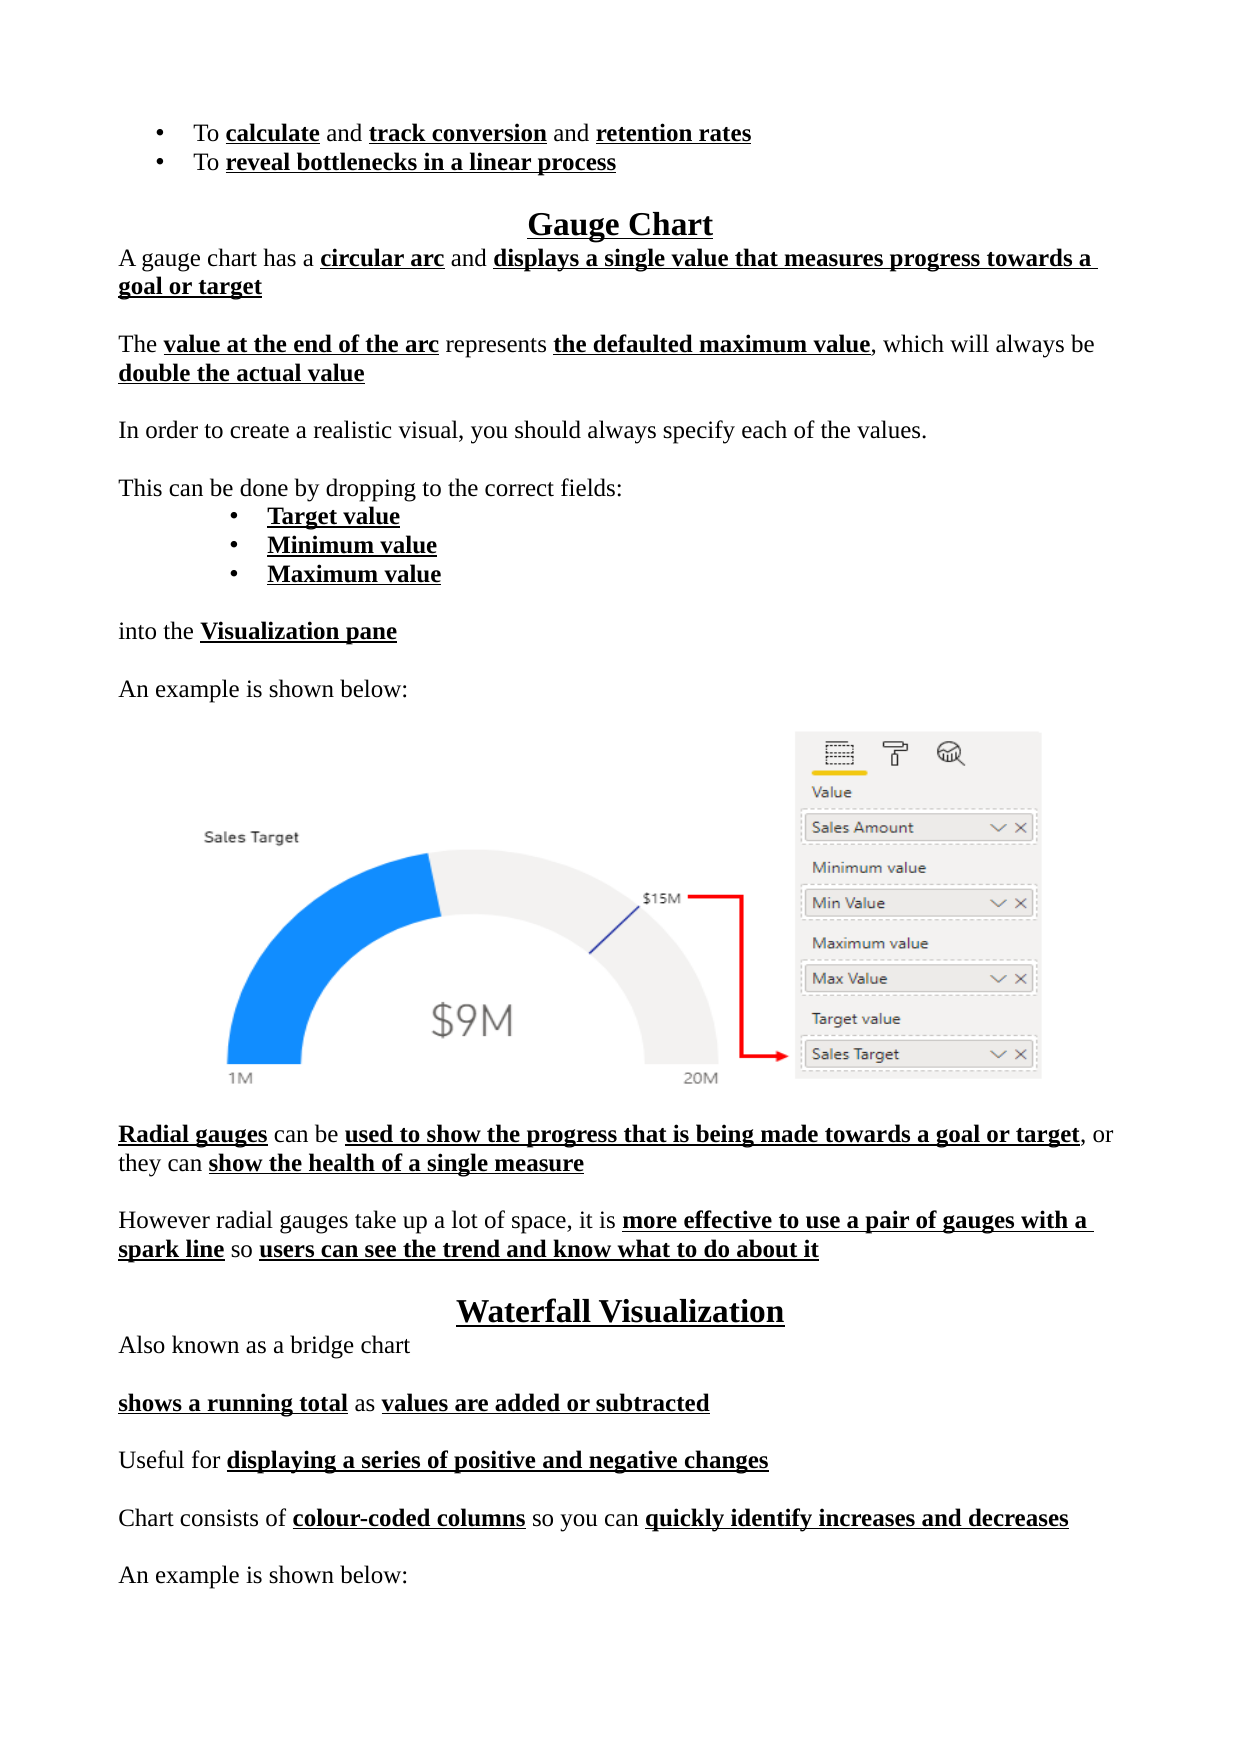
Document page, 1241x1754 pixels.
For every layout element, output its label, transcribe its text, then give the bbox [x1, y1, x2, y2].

text shows a running total as values are added or subtracted [118, 1388, 1122, 1416]
text In order to create a realistic visual, you should always specify each of the values. [118, 415, 1122, 444]
text An example is shown below: [118, 674, 1122, 703]
text Chart consists of colour-coded columns so you can quickly identify increases and decreases [118, 1503, 1122, 1531]
text An example is shown below: [118, 1560, 1122, 1589]
text A gauge chart has a circular arc and displays a single value that measures progress towards a goal or target [118, 243, 1122, 300]
list Minimum value [229, 530, 1122, 559]
list Maximum value [229, 559, 1122, 588]
text Useful for displaying a series of positive and negative changes [118, 1445, 1122, 1474]
text Radial gauges can be used to show the progress that is being made towards a goal or target, or they can show the health of a single measure [118, 1119, 1122, 1177]
list To calculate and track conversion and retention rates [156, 118, 1122, 147]
text Waterfall Visualization [118, 1292, 1122, 1330]
text into the Visualization pane [118, 616, 1122, 645]
picture [195, 728, 1045, 1091]
list To reveal bottlenecks in a linear process [156, 147, 1122, 176]
list Target value [229, 501, 1122, 530]
text However radial gauges take up a lot of space, it is more effective to use a pair of gauges with a spark line so users can see the trend and know what to do about it [118, 1206, 1122, 1263]
text The value at the end of the arc represents the defaulted maximum value, which will always be double the actual value [118, 329, 1122, 386]
text Also known as a bridge chart [118, 1330, 1122, 1359]
text This can be done by dropping to the correct fields: [118, 473, 1122, 501]
text Gauge Chart [118, 204, 1122, 243]
